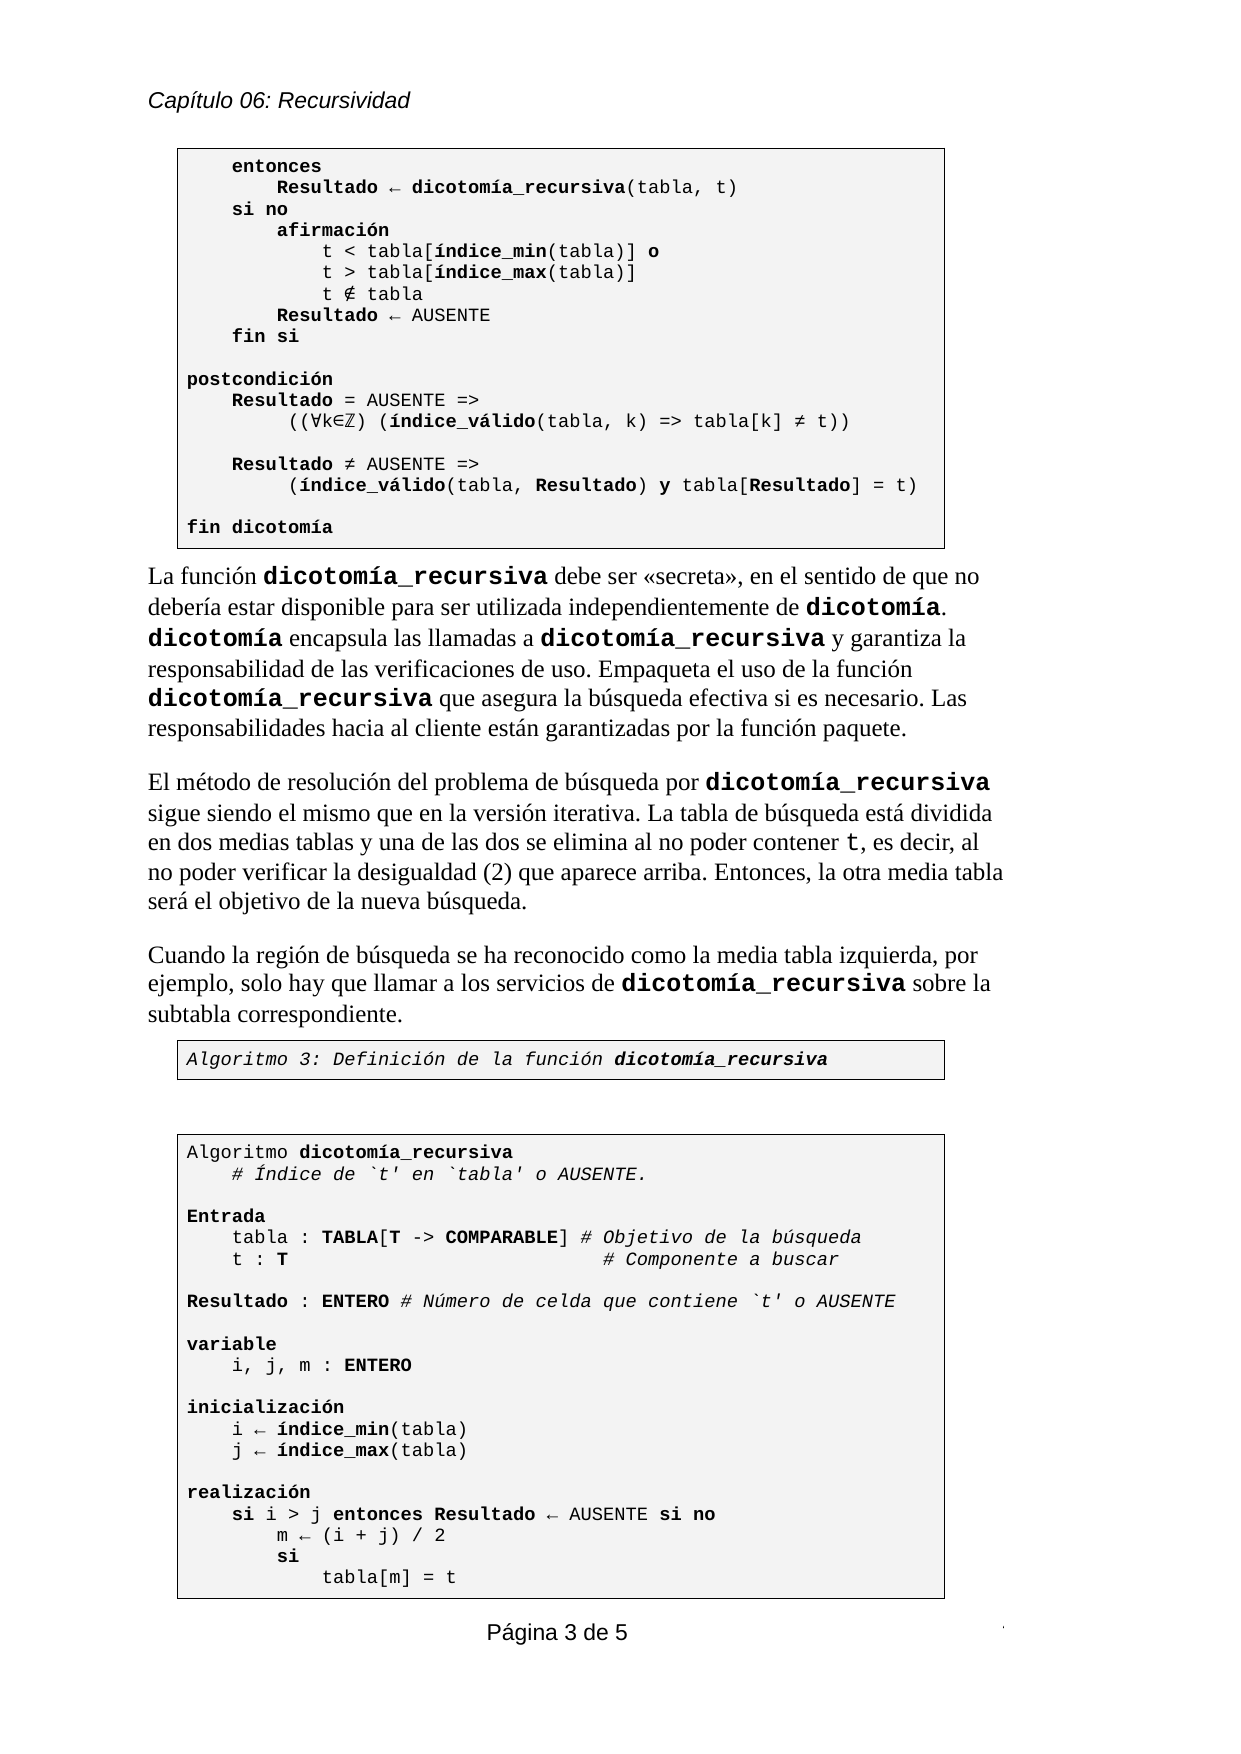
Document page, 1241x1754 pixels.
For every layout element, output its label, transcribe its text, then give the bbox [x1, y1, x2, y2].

text Cuando la región de búsqueda se ha reconocido como la media tabla izquierda, por ejemplo, solo hay que llamar a los servicios de dicotomía_recursiva sobre la subtabla correspondiente. [148, 940, 1004, 1028]
text El método de resolución del problema de búsqueda por dicotomía_recursiva sigue siendo el mismo que en la versión iterativa. La tabla de búsqueda está dividida en dos medias tablas y una de las dos se elimina al no poder contener t, es decir, al no poder verificar la desigualdad (2) que aparece arriba. Entonces, la otra media tabla será el objetivo de la nueva búsqueda. [148, 767, 1004, 915]
text La función dicotomía_recursiva debe ser «secreta», en el sentido de que no debería estar disponible para ser utilizada independientemente de dicotomía. dicotomía encapsula las llamadas a dicotomía_recursiva y garantiza la responsabilidad de las verificaciones de uso. Empaqueta el uso de la función dicotomía_recursiva que asegura la búsqueda efectiva si es necesario. Las responsabilidades hacia al cliente están garantizadas por la función paquete. [148, 561, 1004, 742]
text Algoritmo dicotomía_recursiva # Índice de `t' en `tabla' o AUSENTE. Entrada tabla : TABLA[T -> COMPARABLE] # Objetivo de la búsqueda t : T # Componente a buscar Resultado : ENTERO # Número de celda que contiene `t' o AUSENTE variable i, j, m : ENTERO inicialización i ← índice_min(tabla) j ← índice_max(tabla) realización si i > j entonces Resultado ← AUSENTE si no m ← (i + j) / 2 si tabla[m] = t [178, 1135, 944, 1598]
text entonces Resultado ← dicotomía_recursiva(tabla, t) si no afirmación t < tabla[índice_min(tabla)] o t > tabla[índice_max(tabla)] t ∉ tabla Resultado ← AUSENTE fin si postcondición Resultado = AUSENTE => ((∀k∈ℤ) (índice_válido(tabla, k) => tabla[k] ≠ t)) Resultado ≠ AUSENTE => (índice_válido(tabla, Resultado) y tabla[Resultado] = t) fin dicotomía [178, 149, 944, 548]
text Algoritmo 3: Definición de la función dicotomía_recursiva [178, 1041, 944, 1079]
